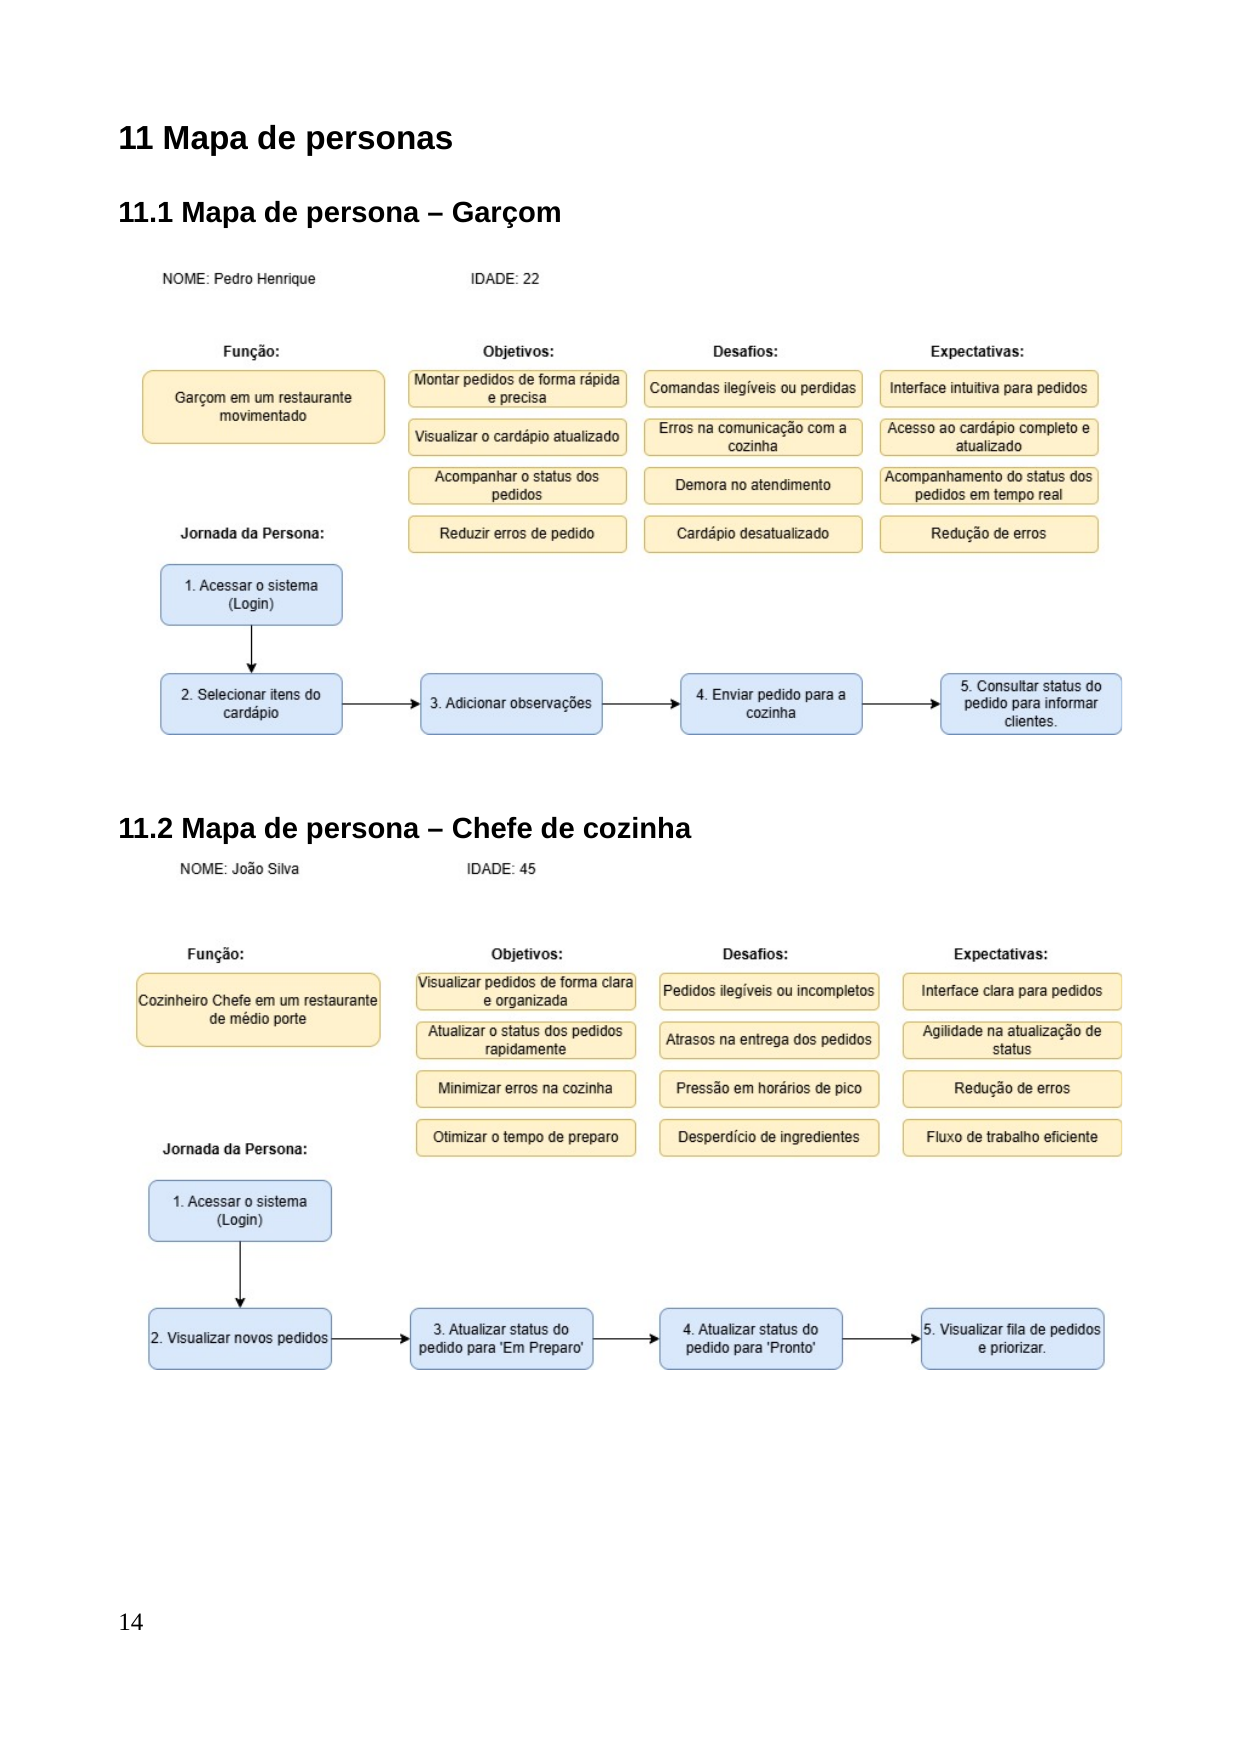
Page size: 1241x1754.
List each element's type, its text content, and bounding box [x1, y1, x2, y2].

picture [118, 262, 1123, 735]
text 11.1 Mapa de persona – Garçom [118, 195, 1122, 228]
text 11 Mapa de personas [118, 118, 1122, 157]
text 11.2 Mapa de persona – Chefe de cozinha [118, 811, 1122, 845]
picture [118, 851, 1123, 1370]
